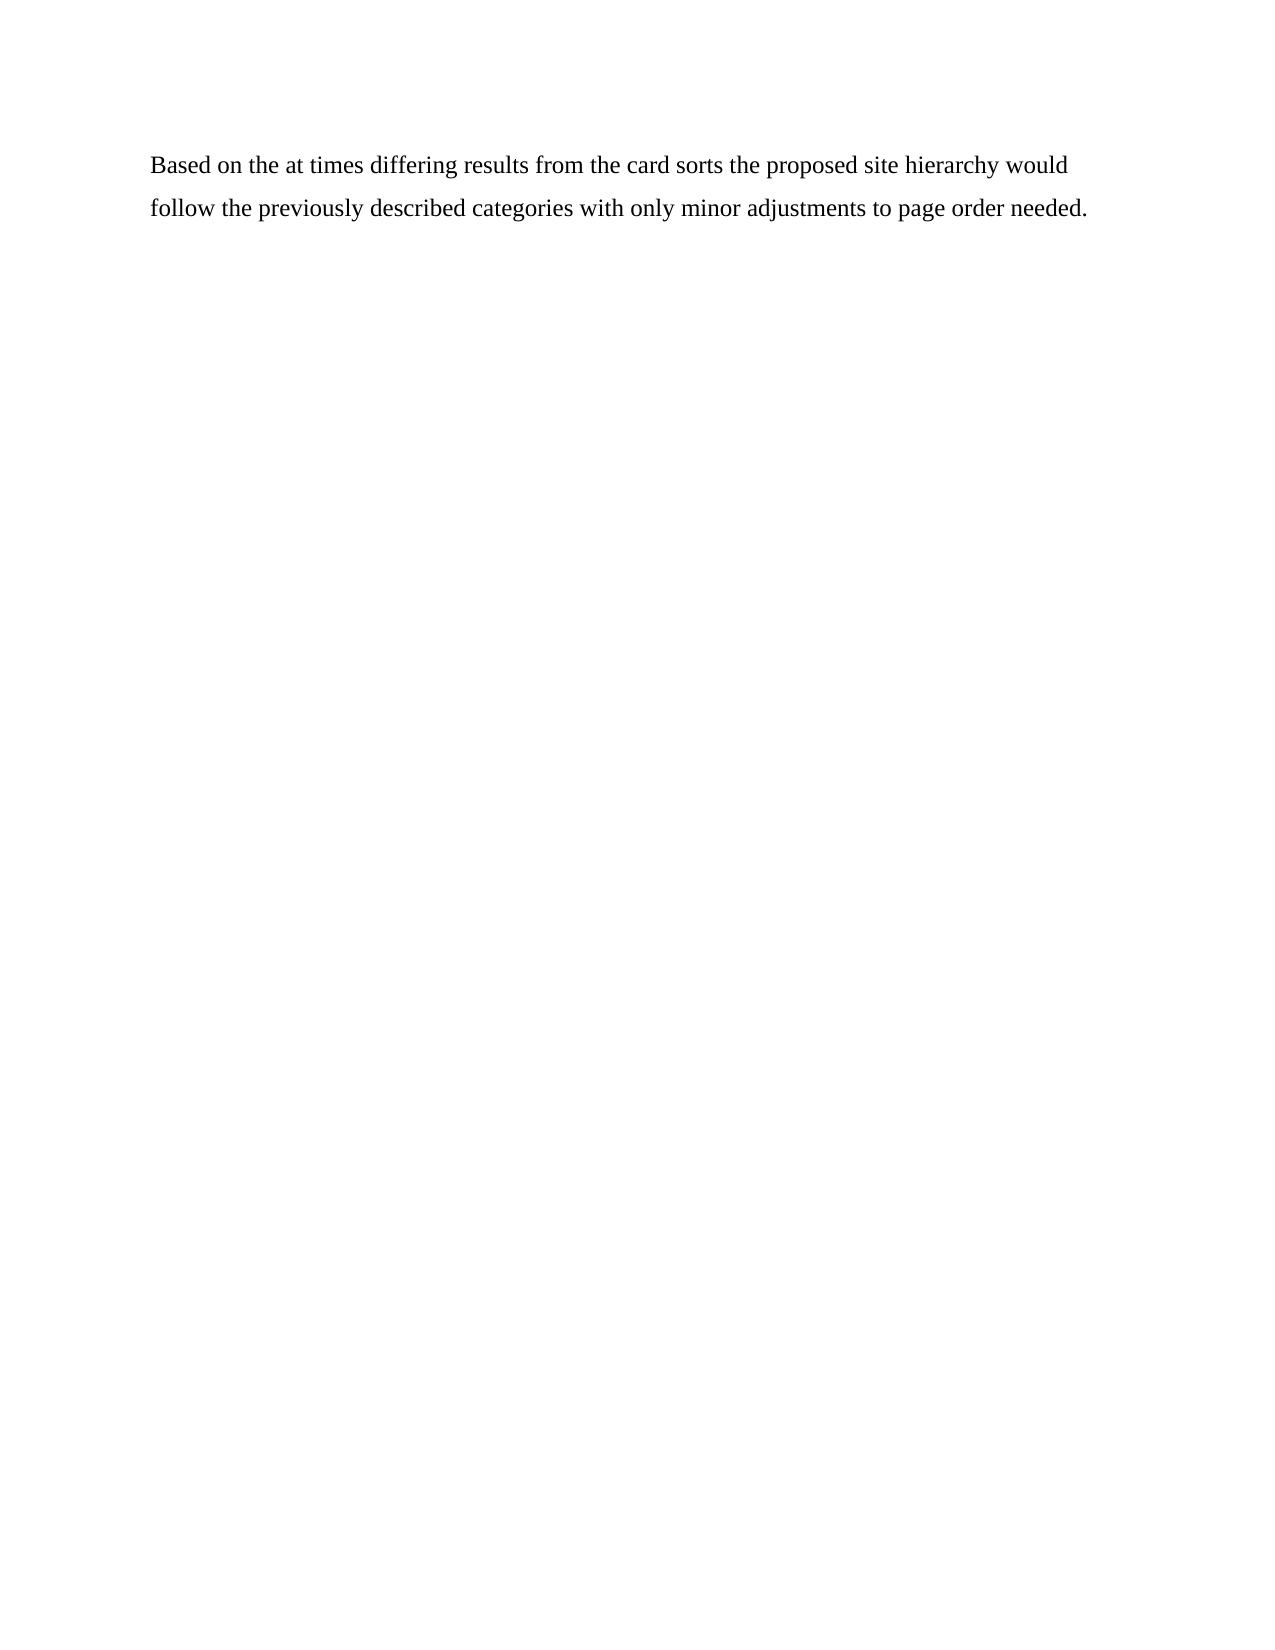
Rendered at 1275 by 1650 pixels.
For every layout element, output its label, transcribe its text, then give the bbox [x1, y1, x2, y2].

text Based on the at times differing results from the card sorts the proposed site hierarchy would follow the previously described categories with only minor adjustments to page order needed. [150, 150, 1125, 222]
